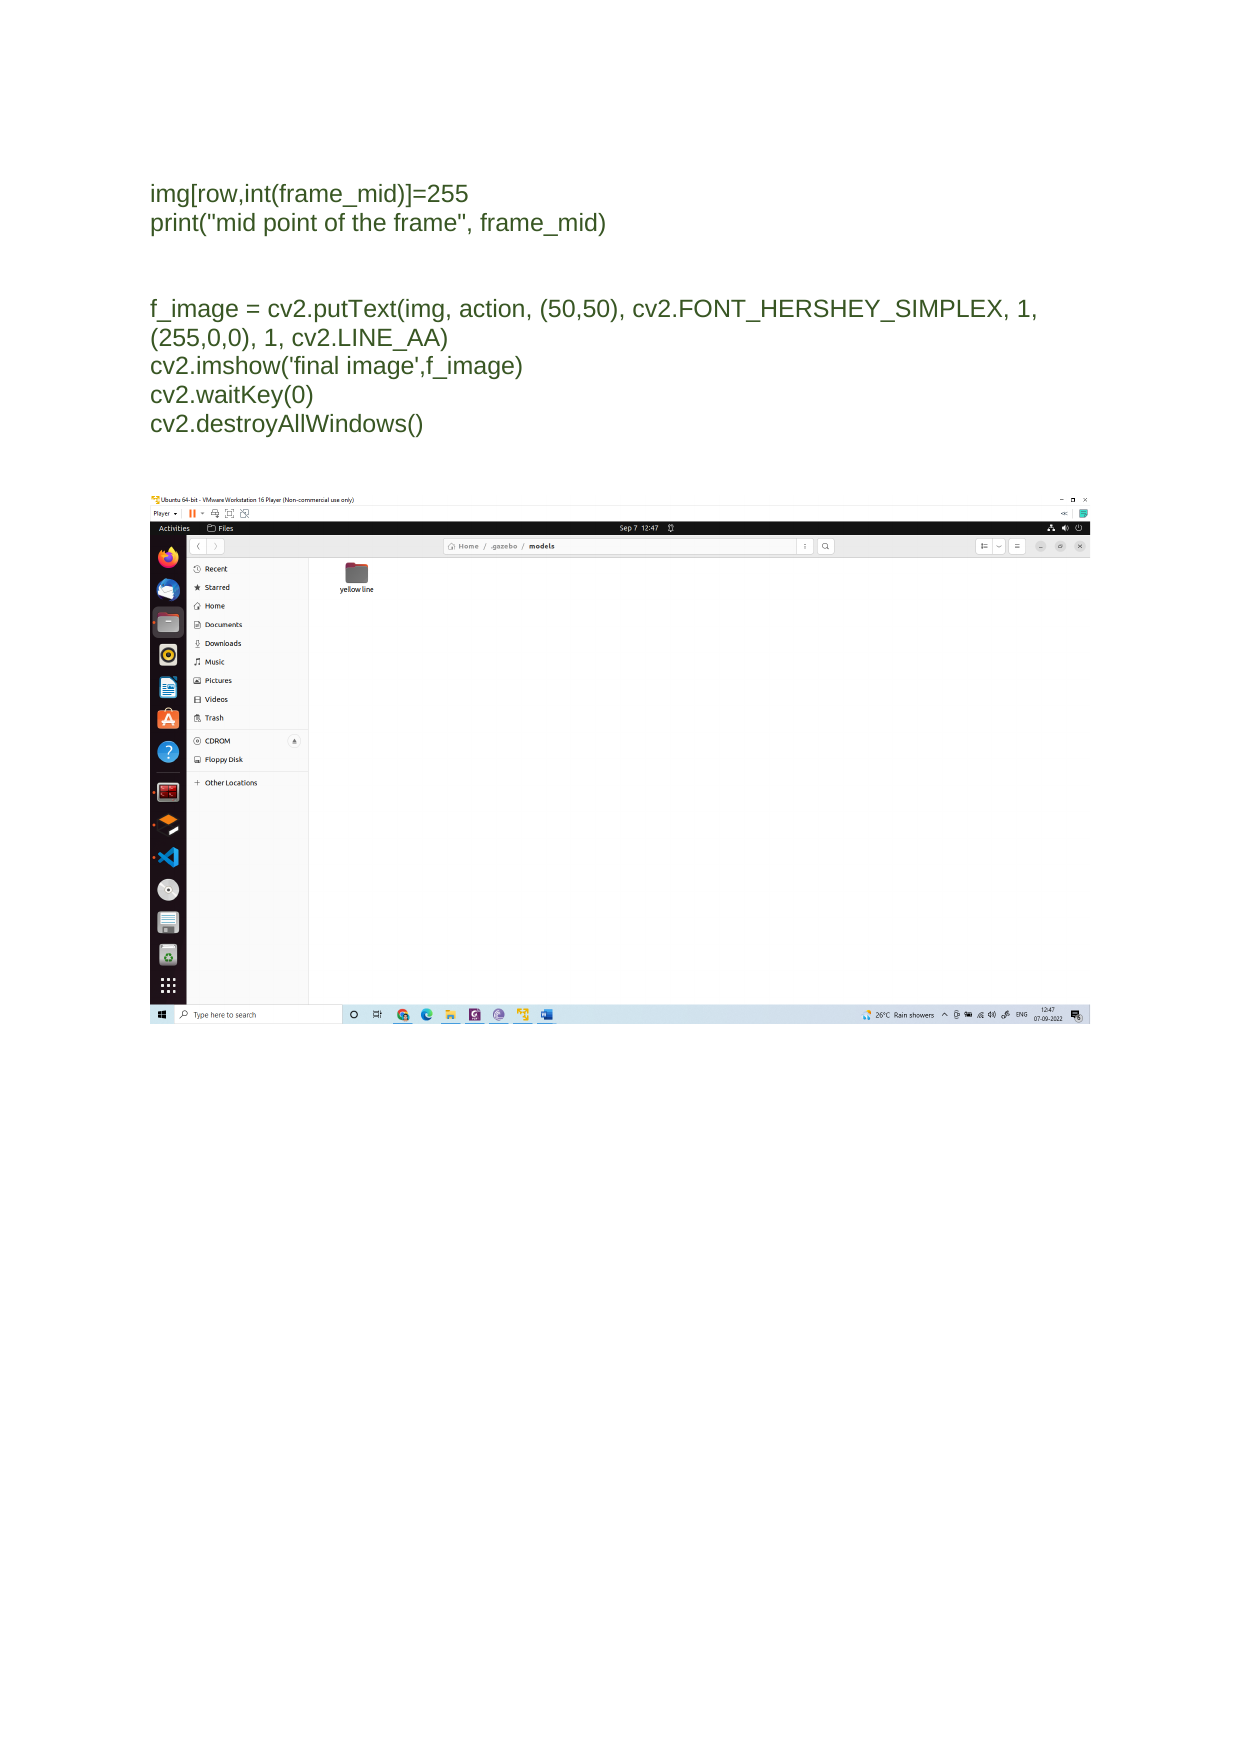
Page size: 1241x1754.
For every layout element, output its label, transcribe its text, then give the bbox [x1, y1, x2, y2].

text f_image = cv2.putText(img, action, (50,50), cv2.FONT_HERSHEY_SIMPLEX, 1, (255,0,0), 1, cv2.LINE_AA) [150, 294, 1090, 351]
text cv2.waitKey(0) [150, 380, 1090, 409]
text cv2.destroyAllWindows() [150, 409, 1090, 437]
text img[row,int(frame_mid)]=255 [150, 179, 1090, 207]
text cv2.imshow('final image',f_image) [150, 351, 1090, 380]
text print("mid point of the frame", frame_mid) [150, 207, 1090, 236]
